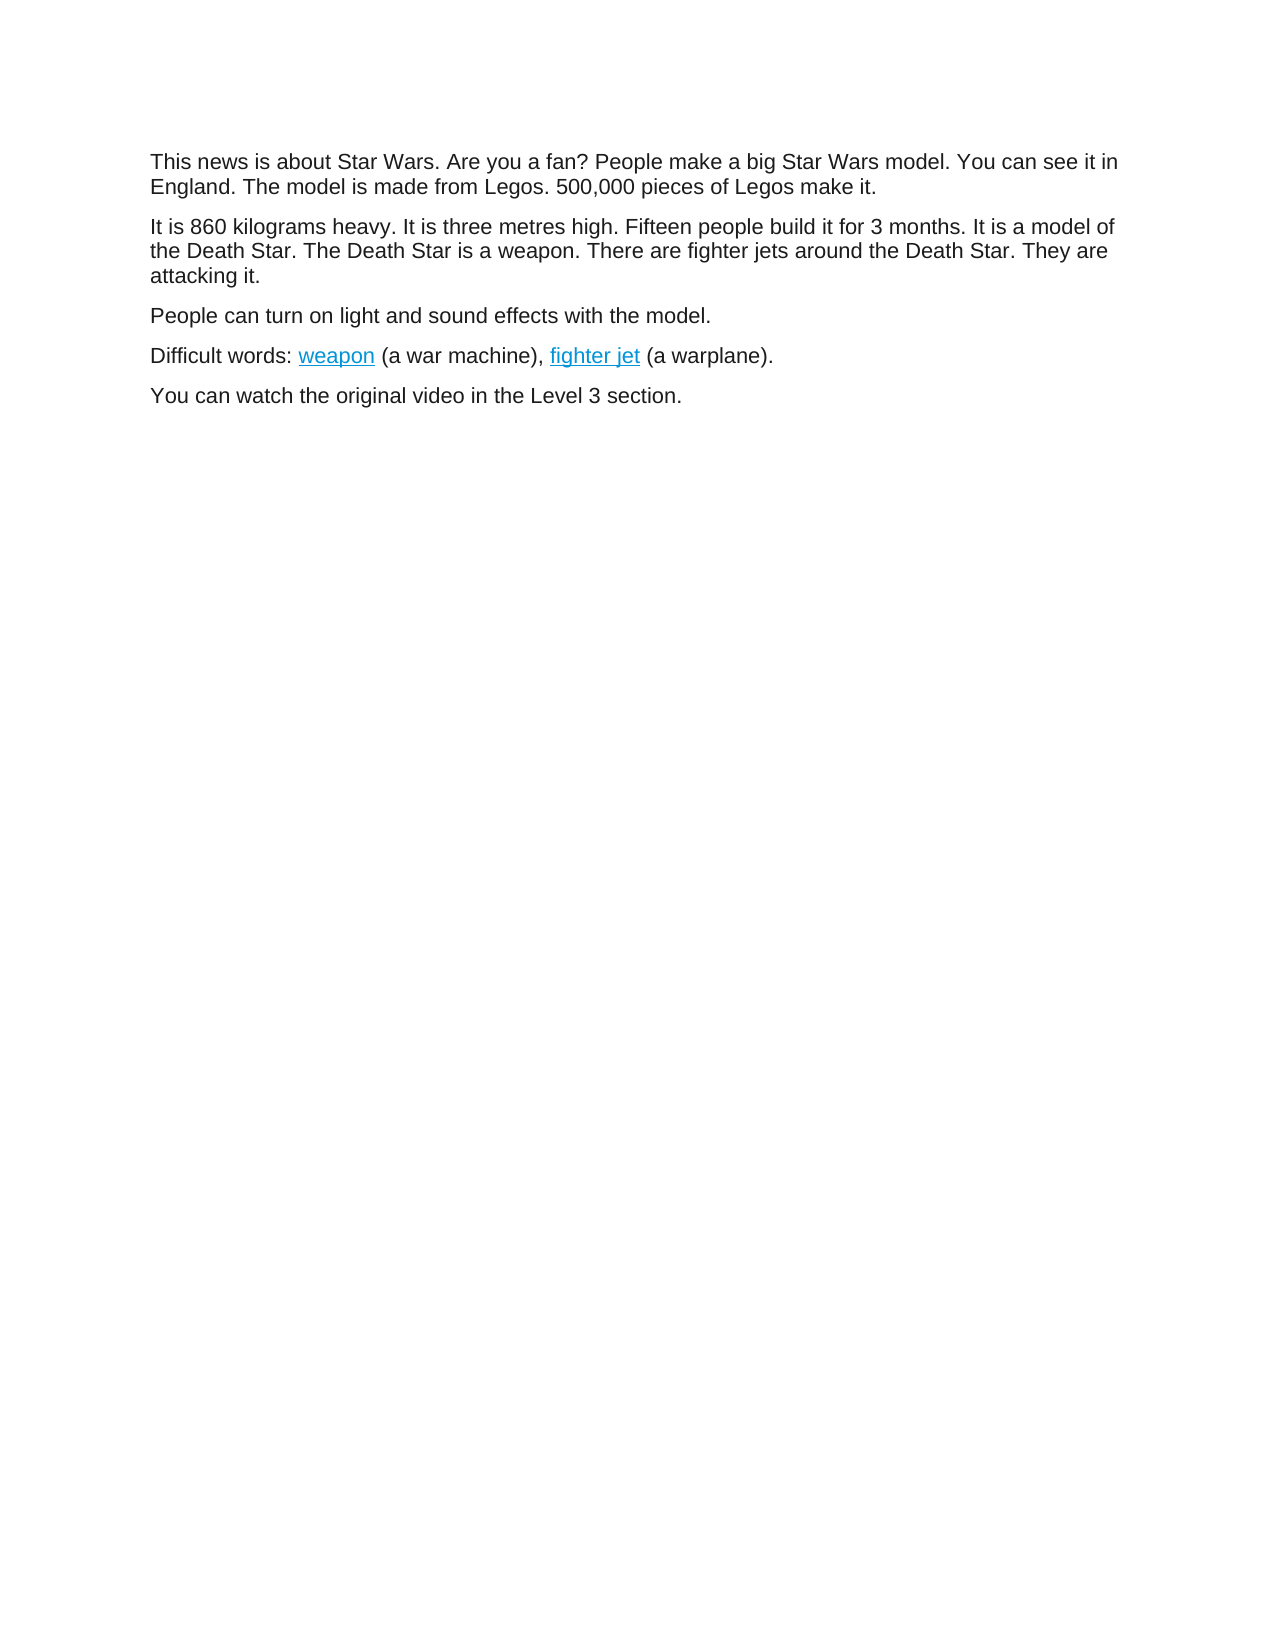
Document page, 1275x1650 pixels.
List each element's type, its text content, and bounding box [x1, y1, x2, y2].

text Difficult words: weapon (a war machine), fighter jet (a warplane). [150, 344, 1125, 368]
text This news is about Star Wars. Are you a fan? People make a big Star Wars model. You can see it in England. The model is made from Legos. 500,000 pieces of Legos make it. [150, 150, 1125, 199]
text You can watch the original video in the Level 3 section. [150, 384, 1125, 408]
text People can turn on light and sound effects with the model. [150, 304, 1125, 328]
text It is 860 kilograms heavy. It is three metres high. Fifteen people build it for 3 months. It is a model of the Death Star. The Death Star is a weapon. There are fighter jets around the Death Star. They are attacking it. [150, 214, 1125, 288]
